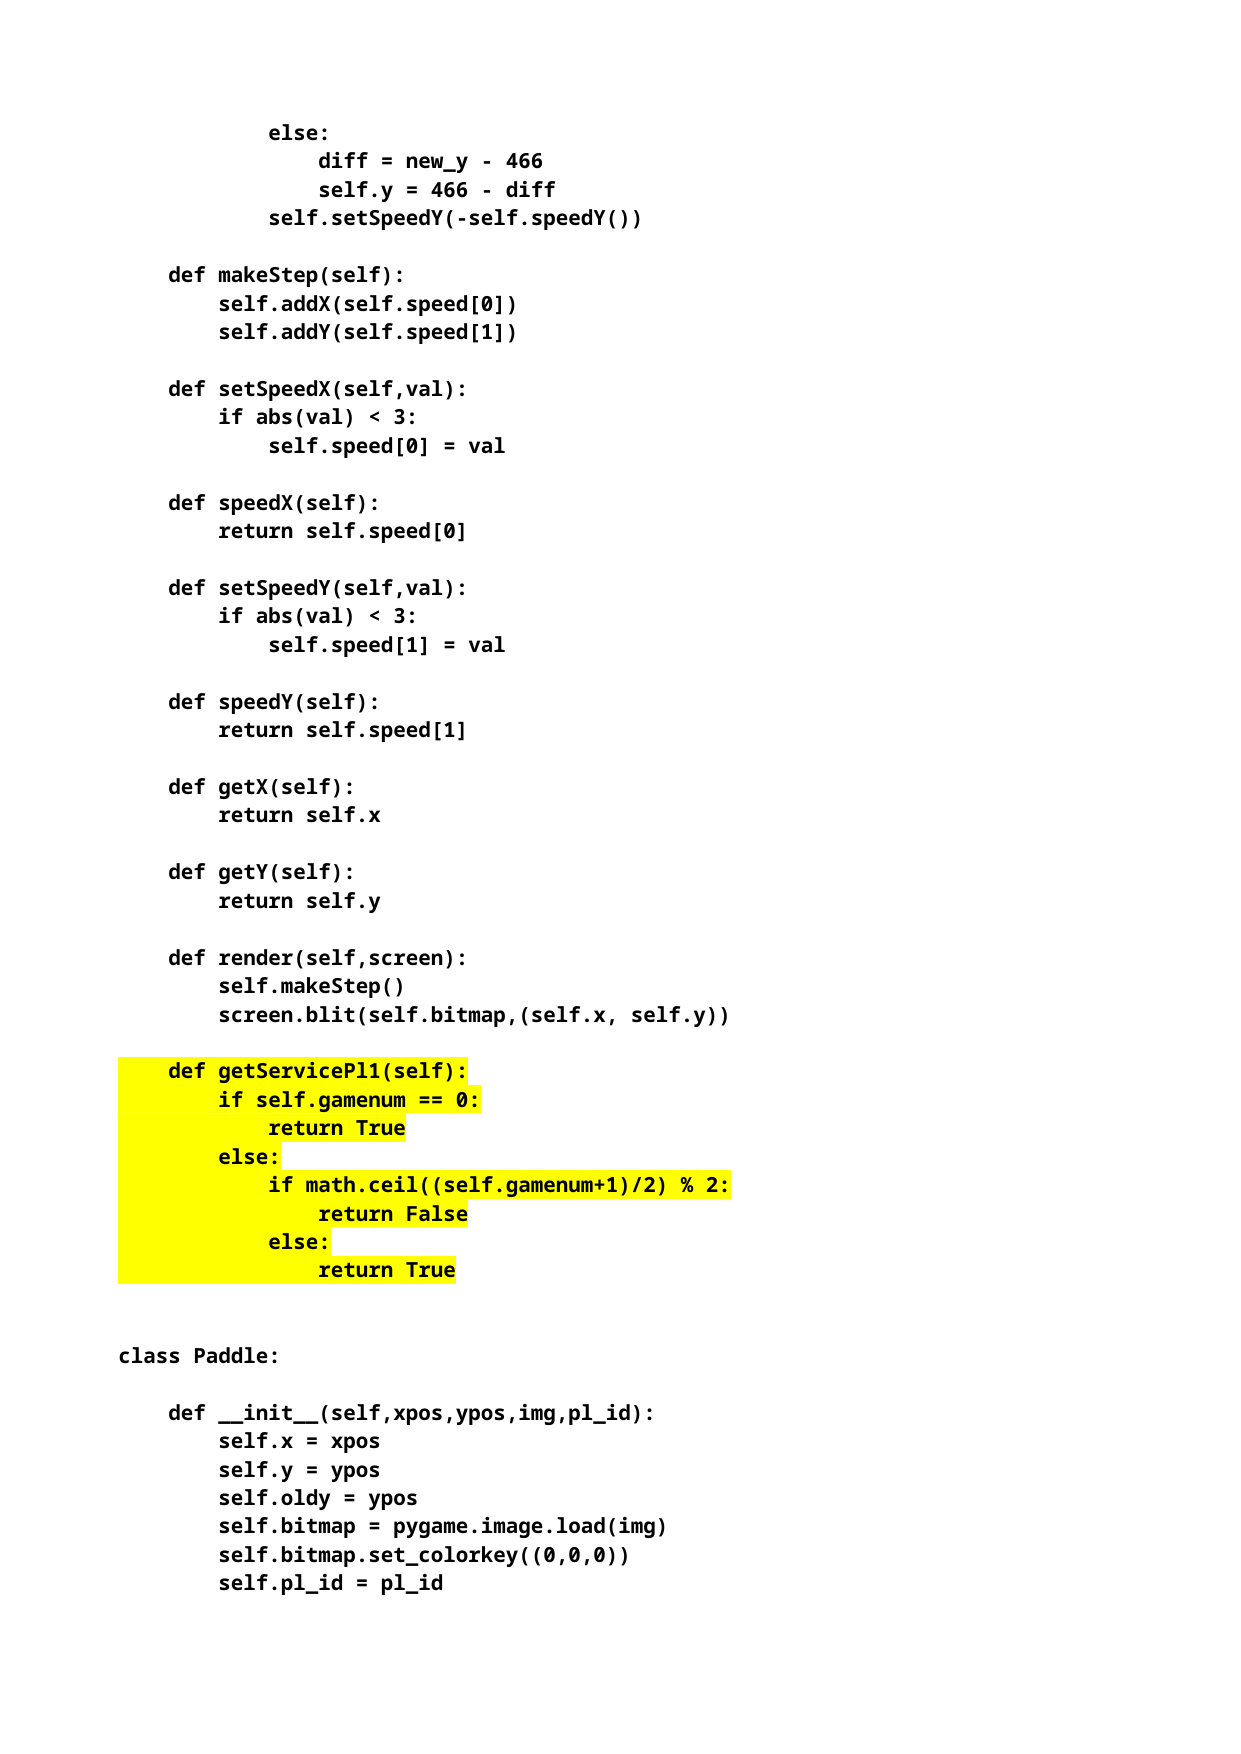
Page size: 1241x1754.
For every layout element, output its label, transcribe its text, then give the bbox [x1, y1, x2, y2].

text return False [118, 1199, 1122, 1227]
text self.addX(self.speed[0]) [118, 289, 1122, 317]
text return self.y [118, 886, 1122, 914]
text return self.x [118, 801, 1122, 829]
text self.oldy = ypos [118, 1483, 1122, 1512]
text def setSpeedY(self,val): [118, 573, 1122, 602]
text self.x = xpos [118, 1426, 1122, 1455]
text def setSpeedX(self,val): [118, 374, 1122, 402]
text self.setSpeedY(-self.speedY()) [118, 203, 1122, 232]
text else: [118, 1227, 1122, 1256]
text else: [118, 1142, 1122, 1170]
text self.bitmap.set_colorkey((0,0,0)) [118, 1540, 1122, 1568]
text def speedY(self): [118, 687, 1122, 715]
text diff = new_y - 466 [118, 147, 1122, 175]
text def __init__(self,xpos,ypos,img,pl_id): [118, 1398, 1122, 1426]
text self.addY(self.speed[1]) [118, 317, 1122, 346]
text self.y = ypos [118, 1455, 1122, 1483]
text def getX(self): [118, 772, 1122, 801]
text def getServicePl1(self): [118, 1057, 1122, 1085]
text self.pl_id = pl_id [118, 1568, 1122, 1597]
text return self.speed[1] [118, 715, 1122, 744]
text self.bitmap = pygame.image.load(img) [118, 1512, 1122, 1540]
text def getY(self): [118, 857, 1122, 886]
text if self.gamenum == 0: [118, 1085, 1122, 1113]
text def render(self,screen): [118, 943, 1122, 971]
text else: [118, 118, 1122, 147]
text self.speed[0] = val [118, 431, 1122, 459]
text return self.speed[0] [118, 516, 1122, 545]
text class Paddle: [118, 1341, 1122, 1369]
text self.y = 466 - diff [118, 175, 1122, 203]
text self.makeStep() [118, 971, 1122, 1000]
text if math.ceil((self.gamenum+1)/2) % 2: [118, 1170, 1122, 1199]
text def speedX(self): [118, 488, 1122, 516]
text screen.blit(self.bitmap,(self.x, self.y)) [118, 1000, 1122, 1028]
text self.speed[1] = val [118, 630, 1122, 658]
text if abs(val) < 3: [118, 402, 1122, 431]
text if abs(val) < 3: [118, 602, 1122, 630]
text return True [118, 1256, 1122, 1284]
text return True [118, 1113, 1122, 1142]
text def makeStep(self): [118, 260, 1122, 289]
